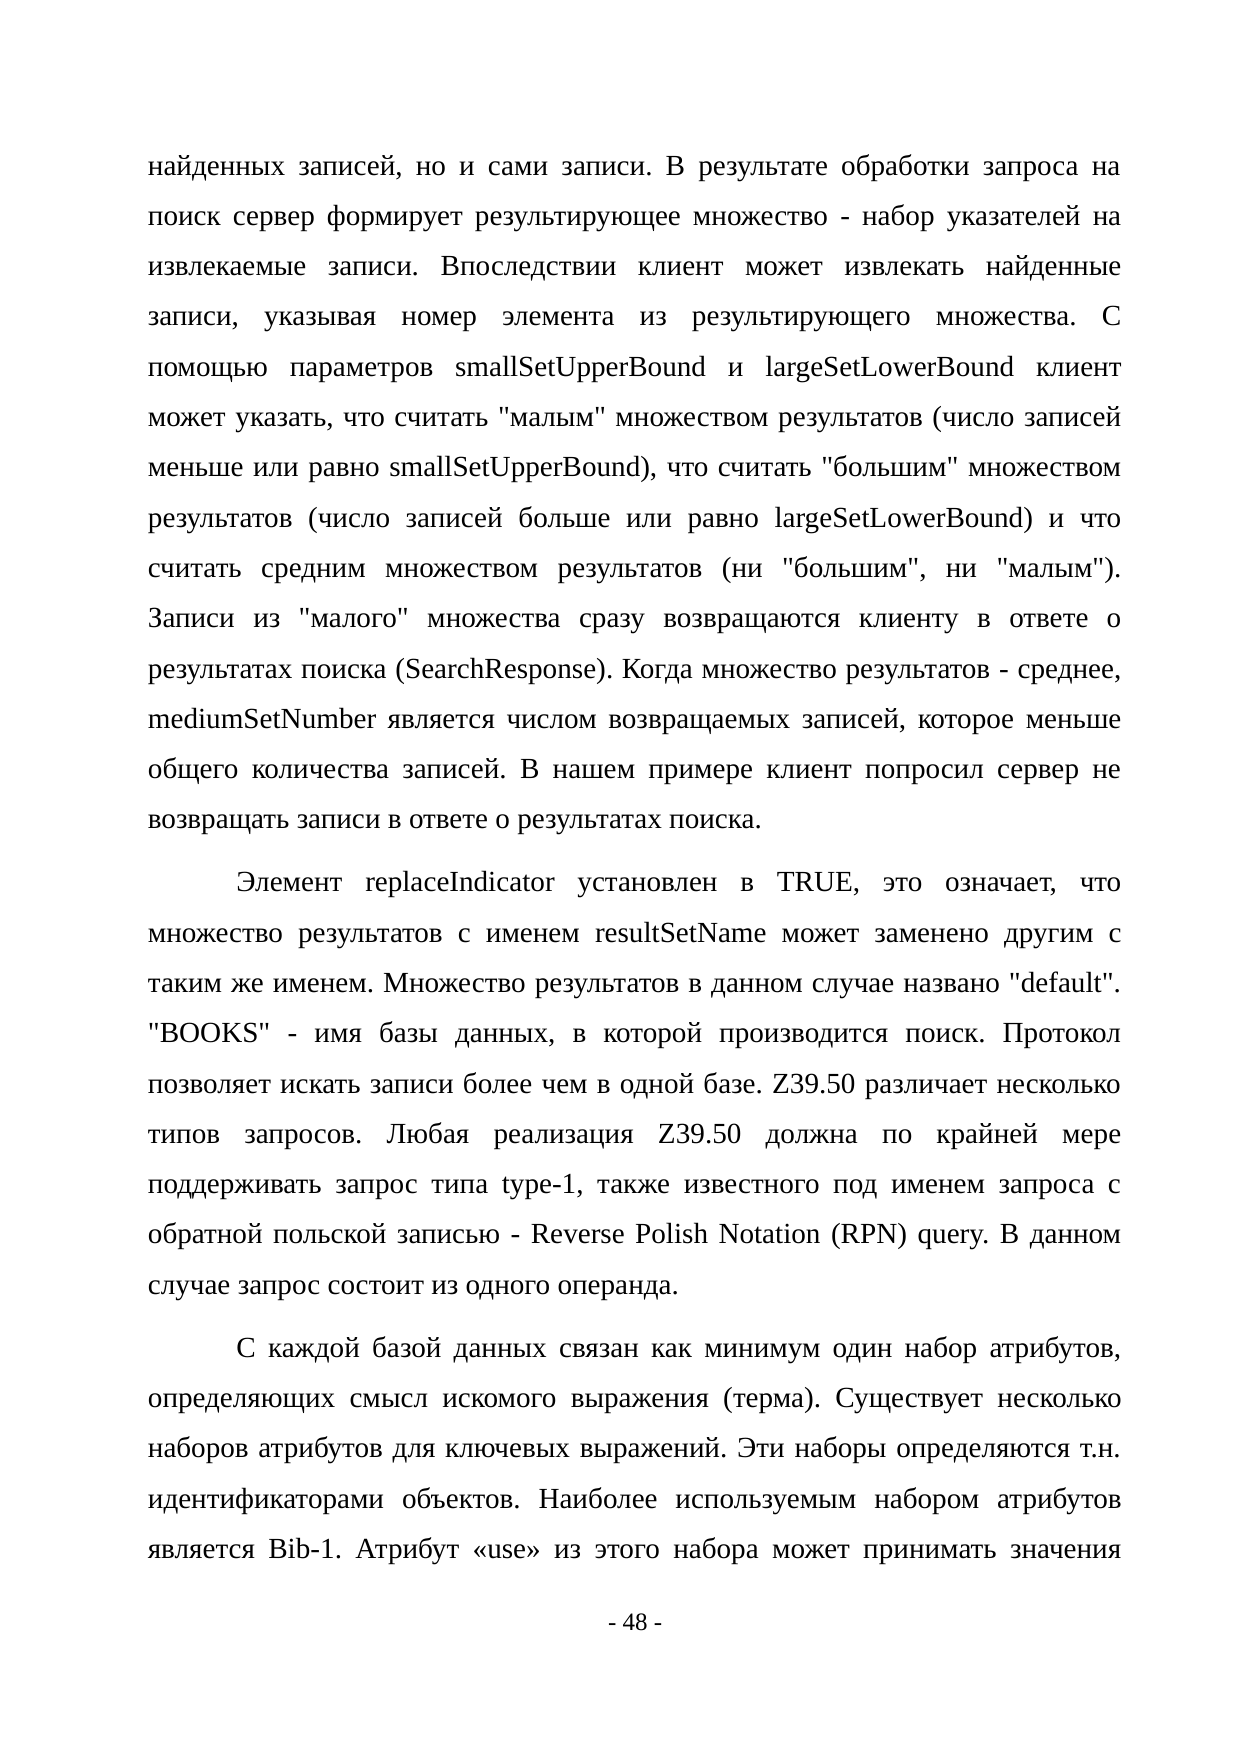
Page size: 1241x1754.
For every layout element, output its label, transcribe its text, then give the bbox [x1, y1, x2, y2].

text С каждой базой данных связан как минимум один набор атрибутов, определяющих смысл искомого выражения (терма). Существует несколько наборов атрибутов для ключевых выражений. Эти наборы определяются т.н. идентификаторами объектов. Наиболее используемым набором атрибутов является Bib-1. Атрибут «use» из этого набора может принимать значения [148, 1330, 1122, 1564]
text Элемент replaceIndicator установлен в TRUE, это означает, что множество результатов с именем resultSetName может заменено другим с таким же именем. Множество результатов в данном случае названо "default". "BOOKS" - имя базы данных, в которой производится поиск. Протокол позволяет искать записи более чем в одной базе. Z39.50 различает несколько типов запросов. Любая реализация Z39.50 должна по крайней мере поддерживать запрос типа type-1, также известного под именем запроса с обратной польской записью - Reverse Polish Notation (RPN) query. В данном случае запрос состоит из одного операнда. [148, 864, 1122, 1301]
text найденных записей, но и сами записи. В результате обработки запроса на поиск сервер формирует результирующее множество - набор указателей на извлекаемые записи. Впоследствии клиент может извлекать найденные записи, указывая номер элемента из результирующего множества. С помощью параметров smallSetUpperBound и largeSetLowerBound клиент может указать, что считать "малым" множеством результатов (число записей меньше или равно smallSetUpperBound), что считать "большим" множеством результатов (число записей больше или равно largeSetLowerBound) и что считать средним множеством результатов (ни "большим", ни "малым"). Записи из "малого" множества сразу возвращаются клиенту в ответе о результатах поиска (SearchResponse). Когда множество результатов - среднее, mediumSetNumber является числом возвращаемых записей, которое меньше общего количества записей. В нашем примере клиент попросил сервер не возвращать записи в ответе о результатах поиска. [148, 148, 1122, 835]
